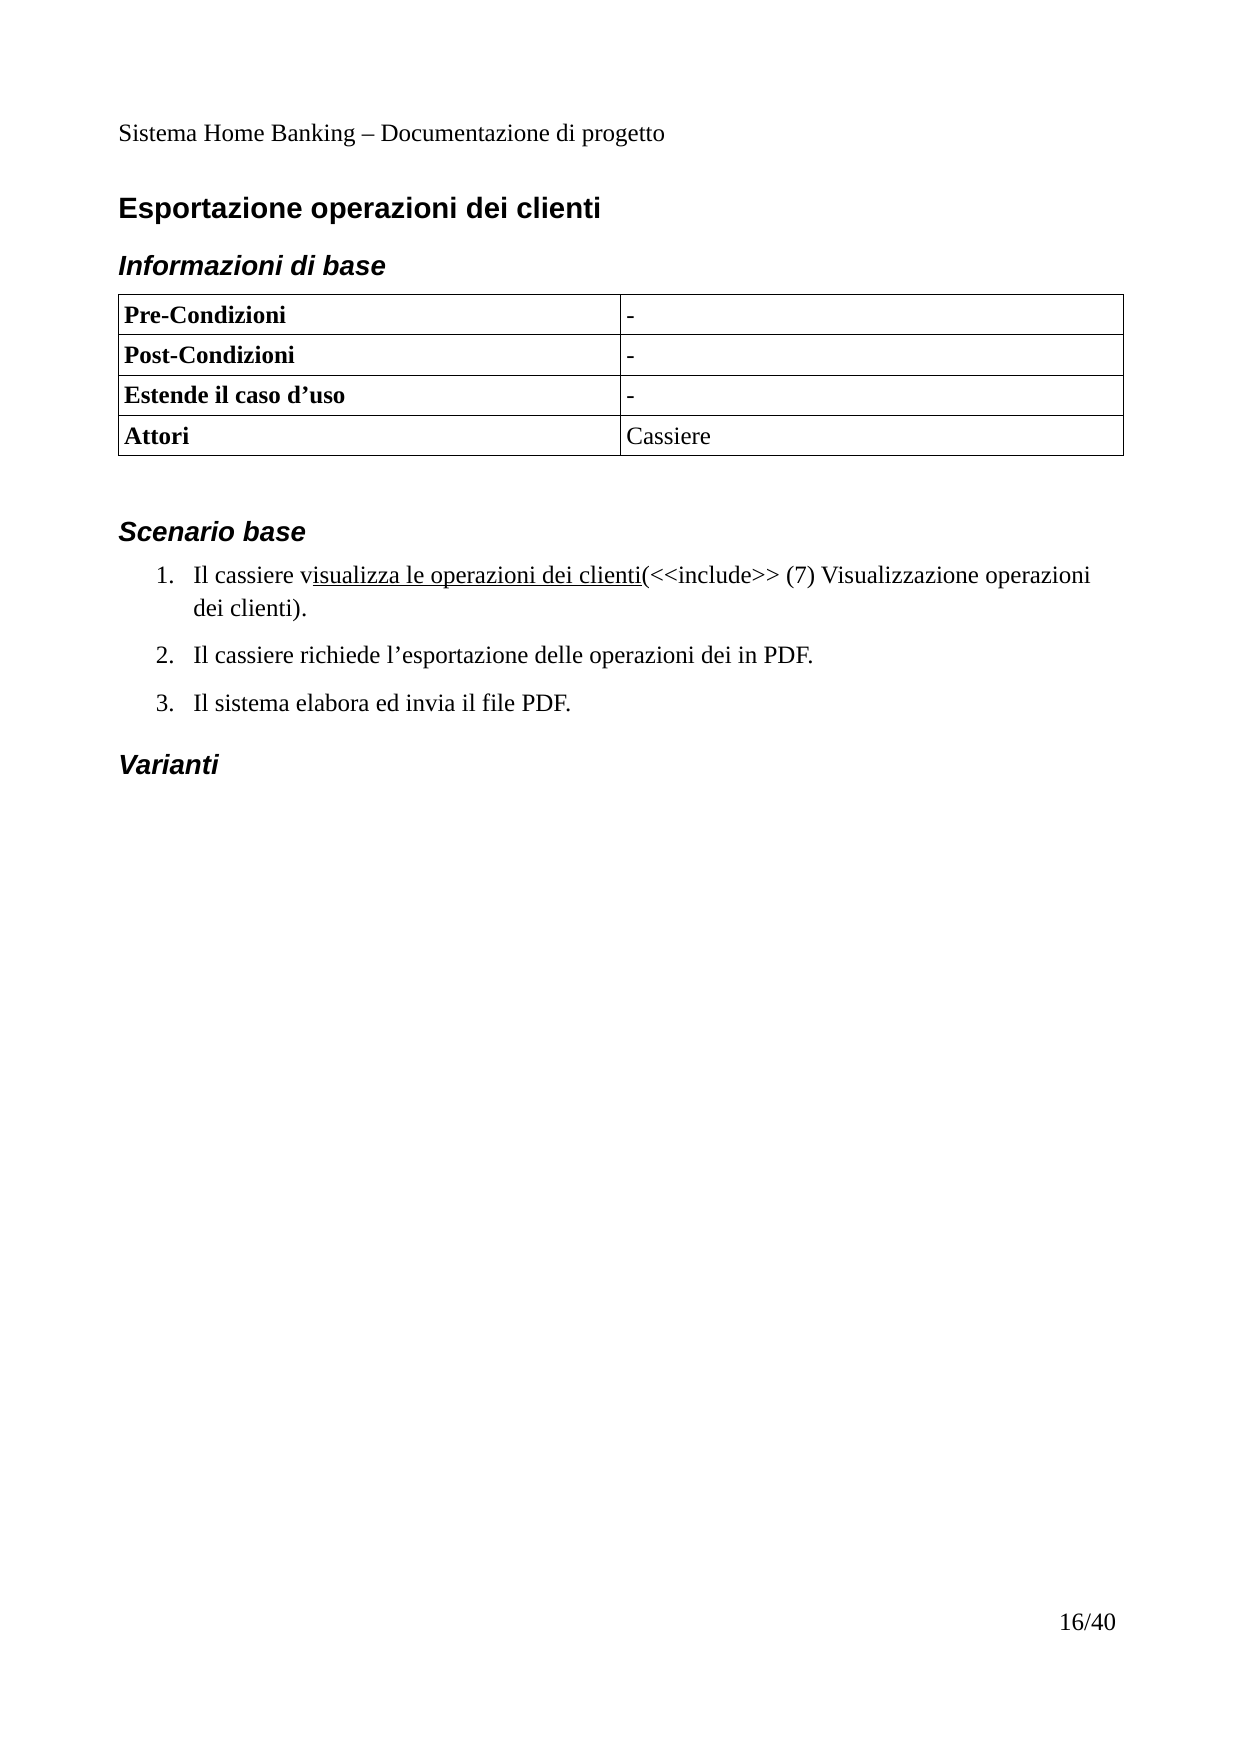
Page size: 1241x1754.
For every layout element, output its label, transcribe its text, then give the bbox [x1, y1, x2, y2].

subtitle Esportazione operazioni dei clienti [118, 191, 1123, 225]
list Il cassiere richiede l’esportazione delle operazioni dei in PDF. [156, 641, 1123, 669]
table_header - [621, 295, 1123, 334]
list Il cassiere visualizza le operazioni dei clienti(<<include>> (7) Visualizzazione operazioni dei clienti). [156, 560, 1123, 622]
subtitle Scenario base [118, 516, 1123, 547]
table_cell Cassiere [621, 416, 1123, 455]
table_cell - [621, 335, 1123, 375]
table_header Pre-Condizioni [119, 295, 620, 334]
table_cell - [621, 376, 1123, 415]
list Il sistema elabora ed invia il file PDF. [156, 688, 1123, 717]
table_cell Attori [119, 416, 620, 455]
subtitle Varianti [118, 748, 1123, 780]
table_cell Estende il caso d’uso [119, 376, 620, 415]
table_cell Post-Condizioni [119, 335, 620, 375]
subtitle Informazioni di base [118, 250, 1123, 282]
